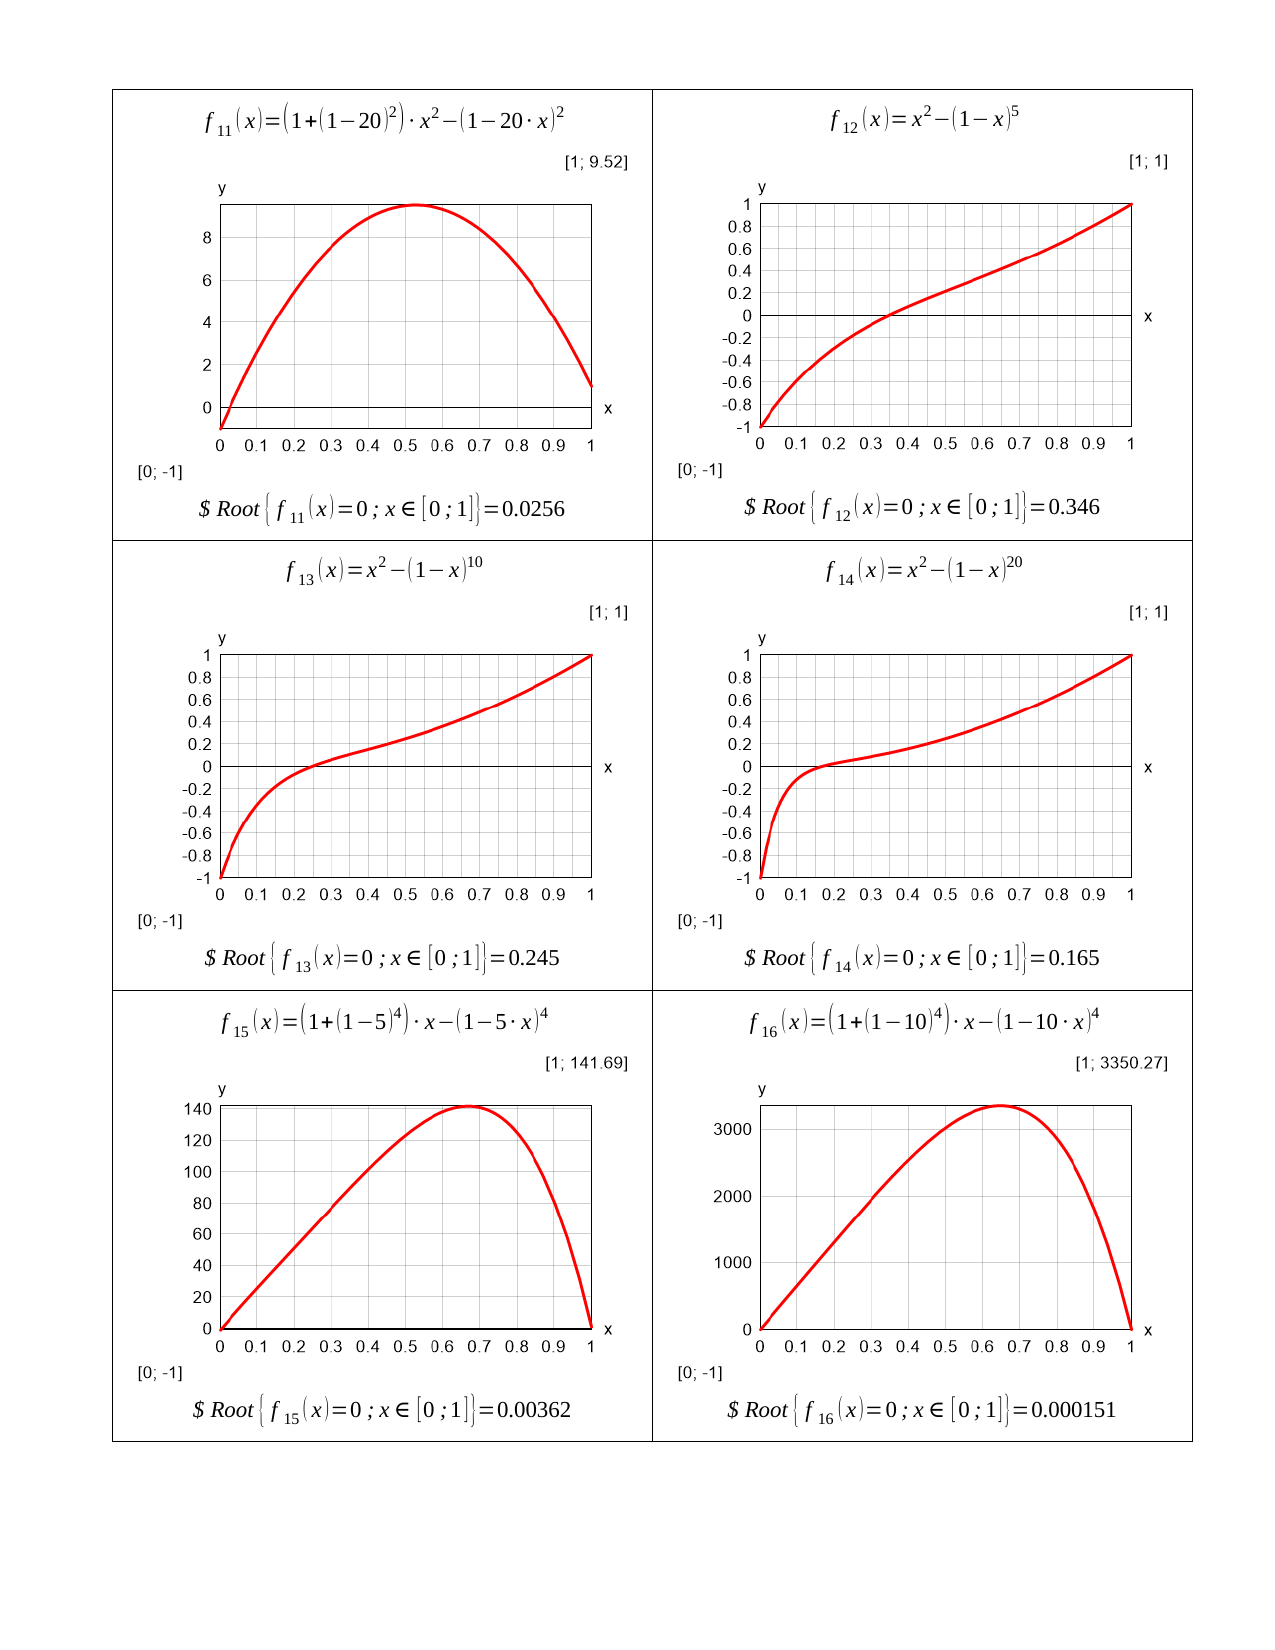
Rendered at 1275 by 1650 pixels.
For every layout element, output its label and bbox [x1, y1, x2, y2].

picture [130, 1045, 635, 1388]
picture [130, 145, 635, 487]
table_cell [113, 991, 652, 1441]
table_cell [653, 90, 1192, 540]
picture [670, 594, 1175, 936]
table_cell [653, 991, 1192, 1441]
picture [130, 594, 635, 936]
table_cell [113, 90, 652, 540]
table_cell [653, 541, 1192, 989]
picture [670, 143, 1175, 485]
picture [670, 1045, 1175, 1388]
table_cell [113, 541, 652, 989]
